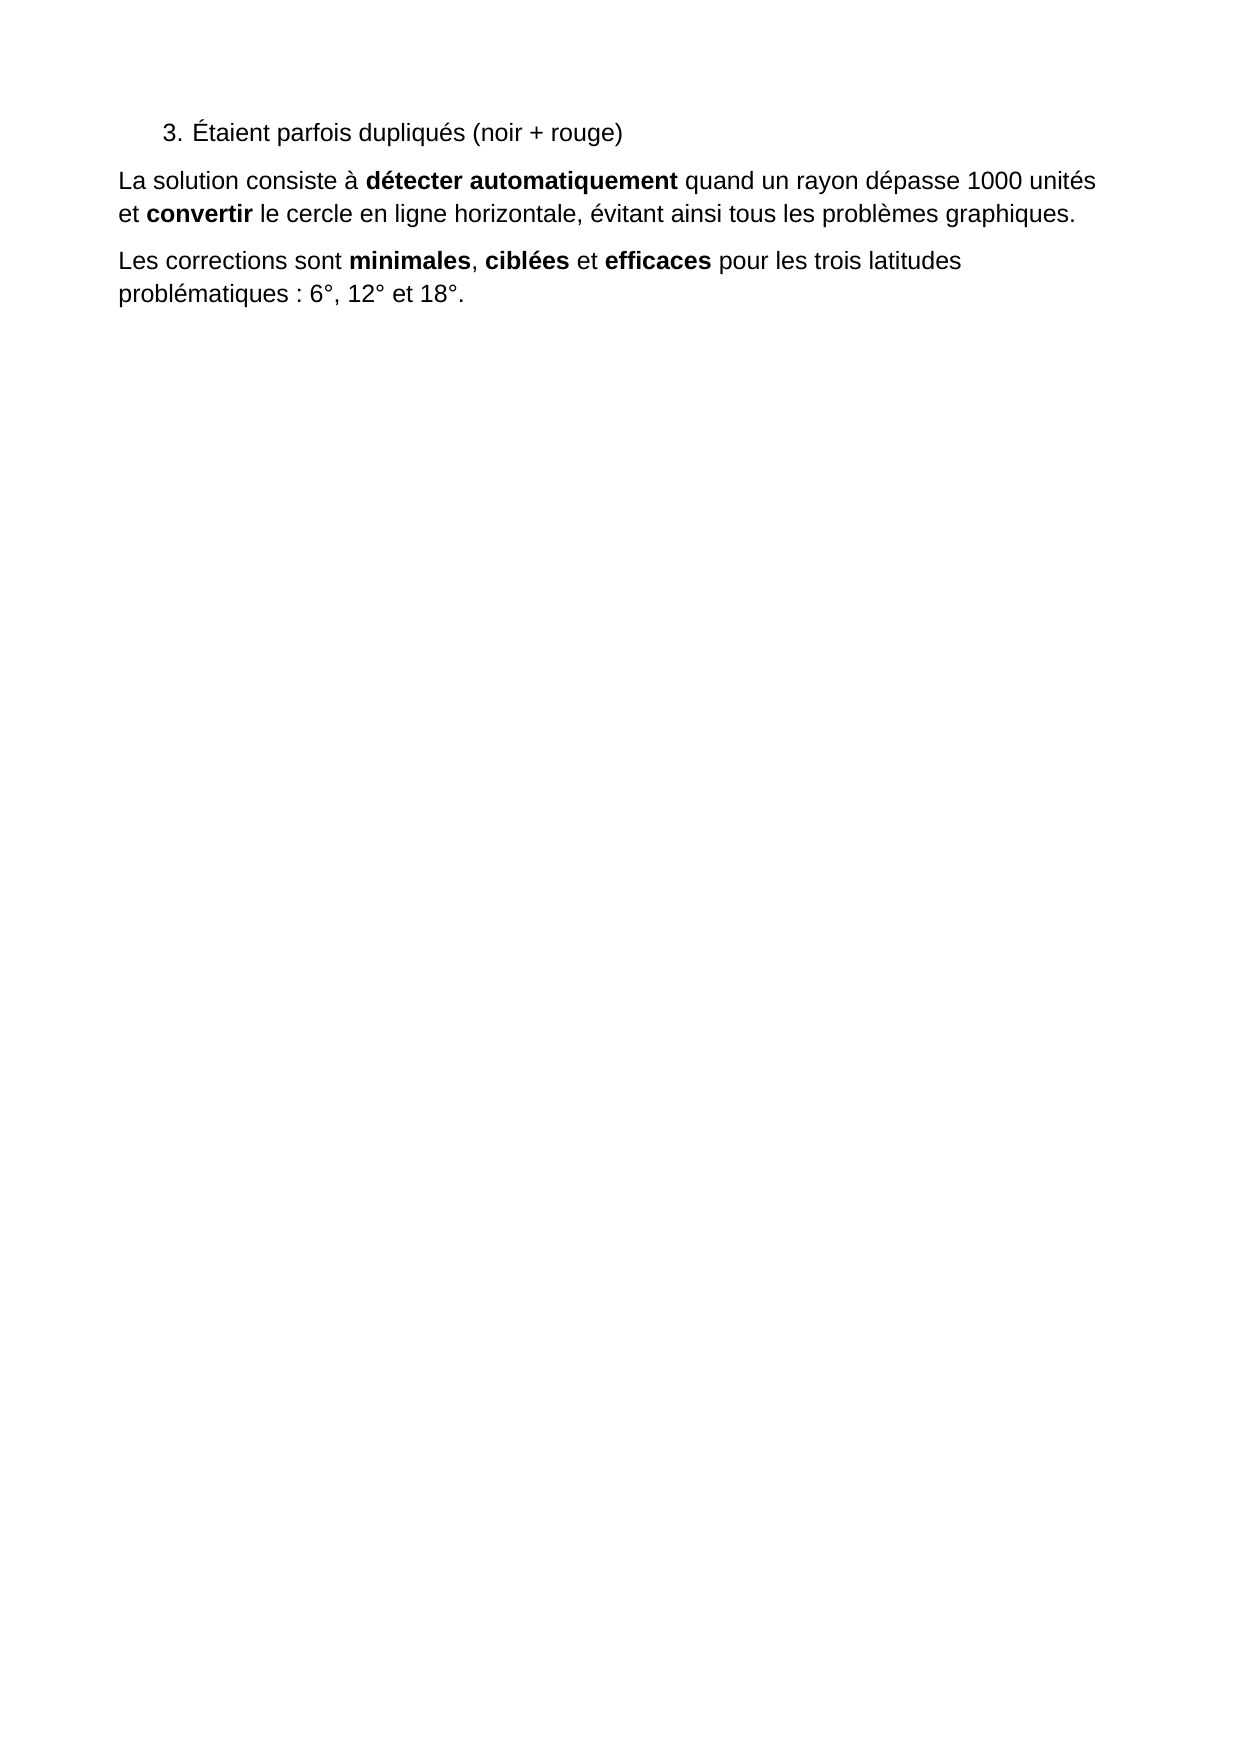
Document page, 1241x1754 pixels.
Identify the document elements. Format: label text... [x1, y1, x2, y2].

list Étaient parfois dupliqués (noir + rouge) [162, 118, 1122, 147]
text La solution consiste à détecter automatiquement quand un rayon dépasse 1000 unités et convertir le cercle en ligne horizontale, évitant ainsi tous les problèmes graphiques. [118, 166, 1122, 227]
text Les corrections sont minimales, ciblées et efficaces pour les trois latitudes problématiques : 6°, 12° et 18°. [118, 246, 1122, 308]
